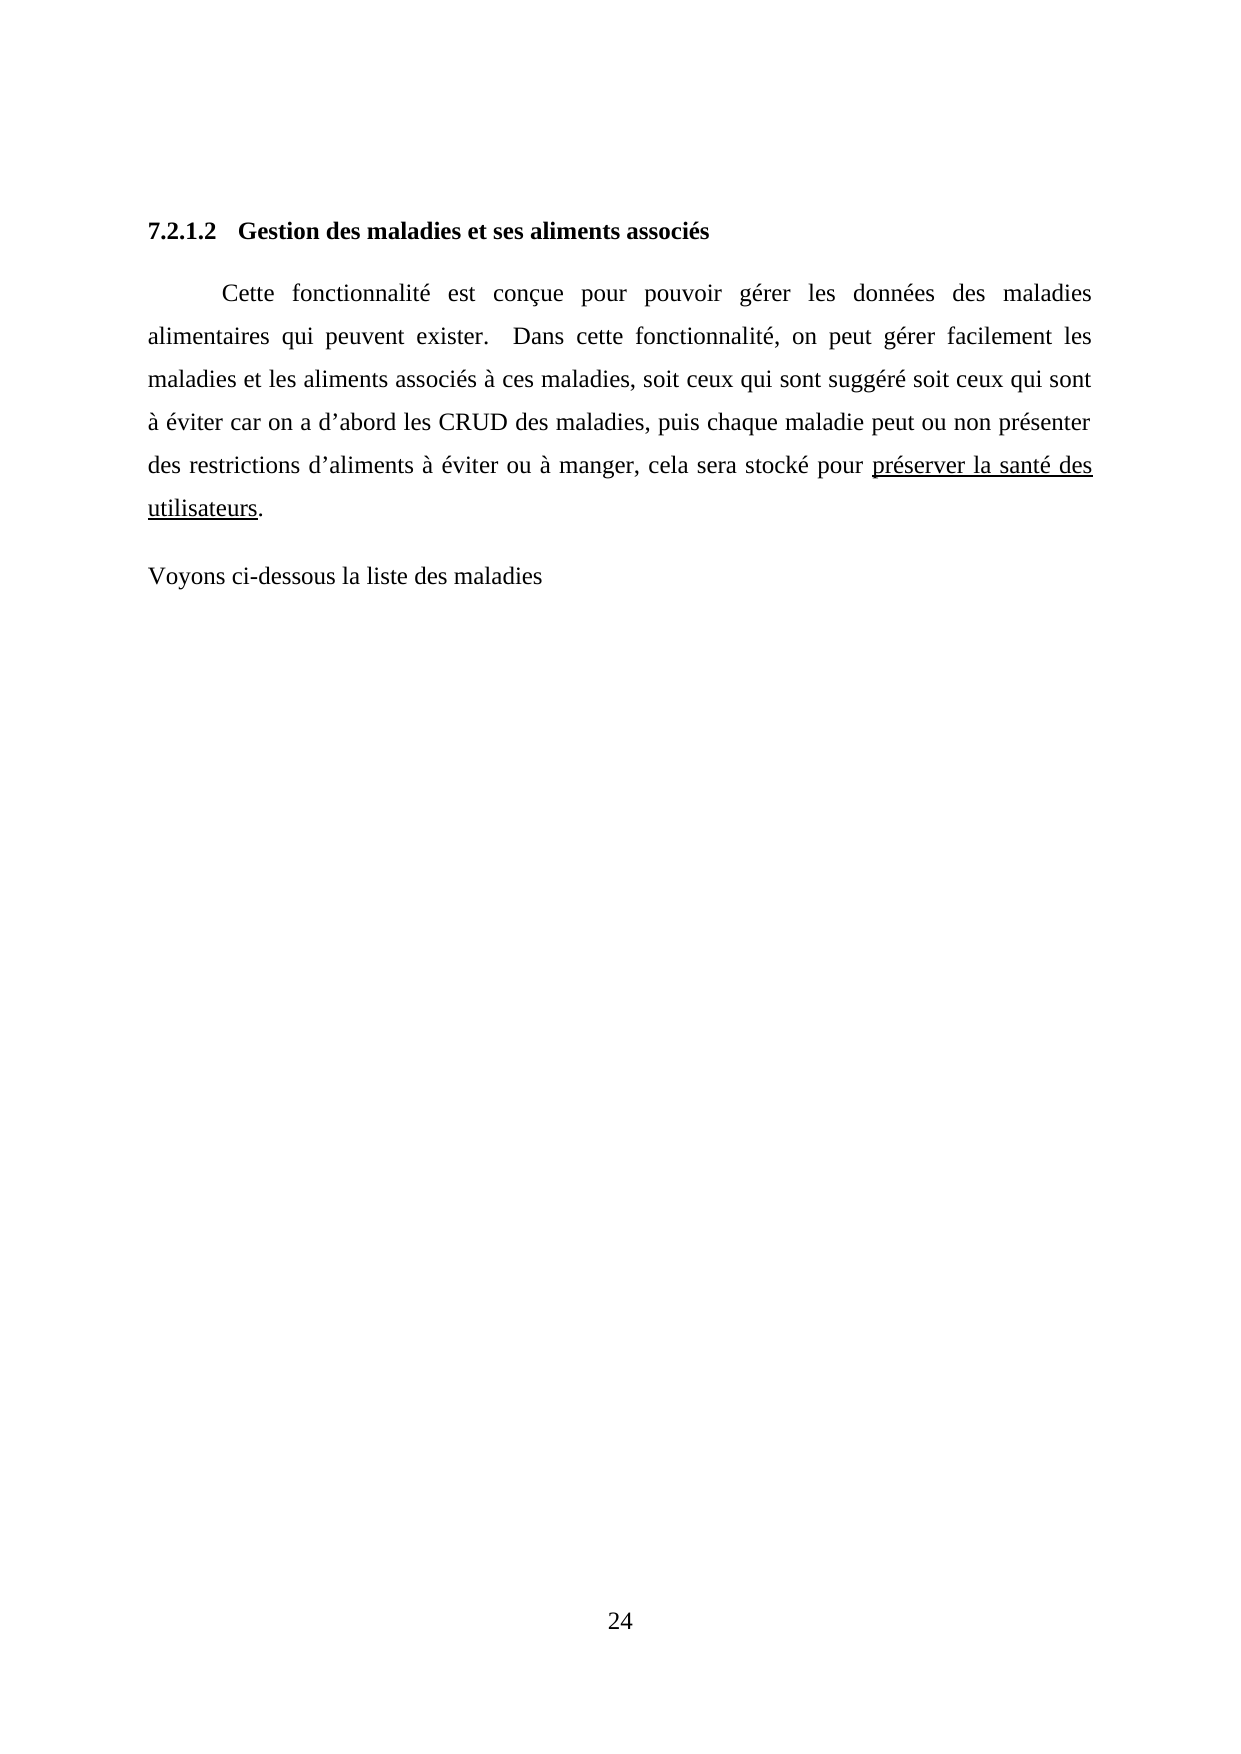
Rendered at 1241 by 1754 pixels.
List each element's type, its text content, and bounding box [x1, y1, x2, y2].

text Voyons ci-dessous la liste des maladies [148, 561, 1092, 590]
subtitle Gestion des maladies et ses aliments associés [148, 216, 1092, 244]
text Cette fonctionnalité est conçue pour pouvoir gérer les données des maladies alimentaires qui peuvent exister. Dans cette fonctionnalité, on peut gérer facilement les maladies et les aliments associés à ces maladies, soit ceux qui sont suggéré soit ceux qui sont à éviter car on a d’abord les CRUD des maladies, puis chaque maladie peut ou non présenter des restrictions d’aliments à éviter ou à manger, cela sera stocké pour préserver la santé des utilisateurs. [148, 278, 1092, 522]
